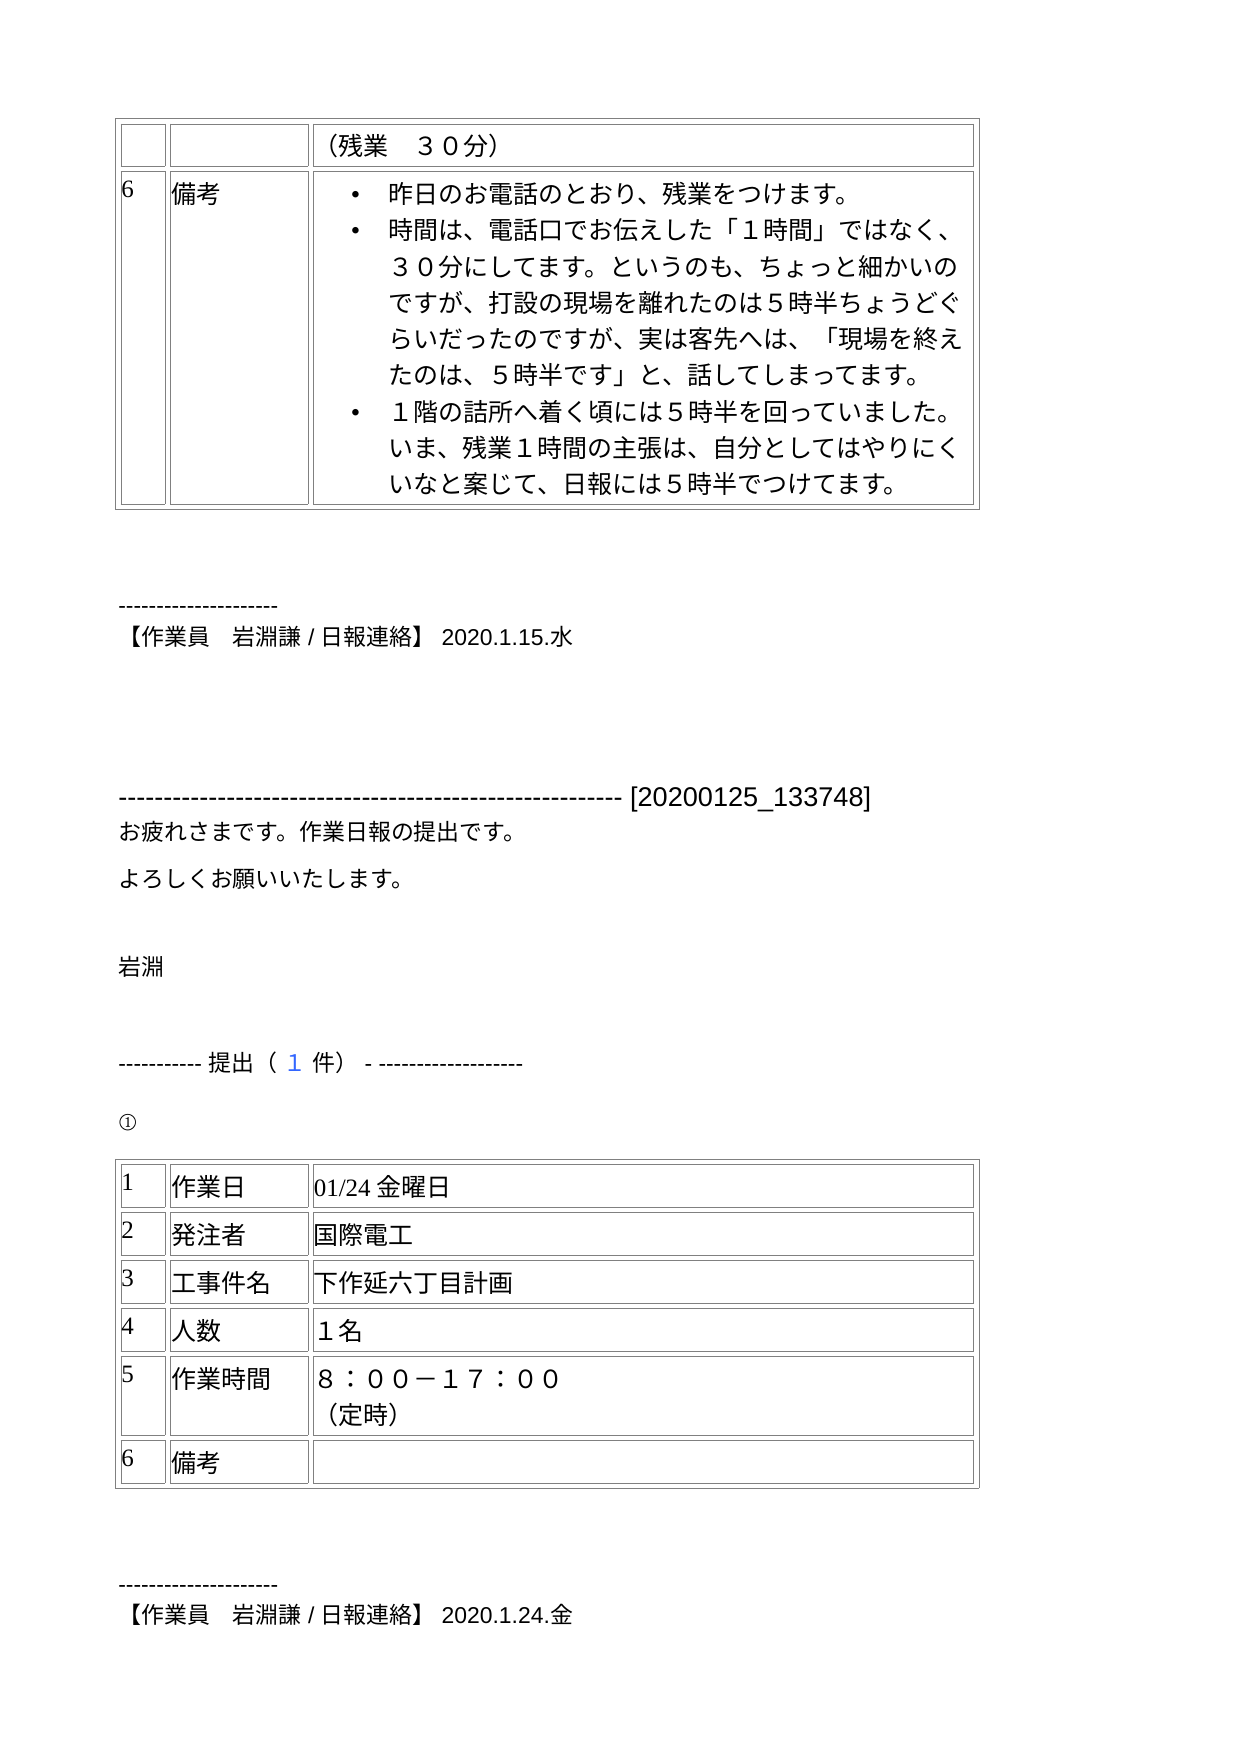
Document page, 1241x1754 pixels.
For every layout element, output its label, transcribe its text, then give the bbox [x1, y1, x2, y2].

table_header 作業日 [168, 1160, 310, 1207]
table_cell （残業 ３０分） [310, 119, 976, 166]
table_cell 備考 [168, 166, 310, 504]
table_cell 人数 [168, 1303, 310, 1351]
table_cell 備考 [168, 1435, 310, 1483]
text --------------------- [118, 1571, 1122, 1597]
text -------------------------------------------------------- [20200125_133748] [118, 781, 1122, 813]
text ----------- 提出（ １ 件） - ------------------- [118, 1043, 1122, 1079]
table_cell 5 [118, 1351, 168, 1435]
table_cell 発注者 [168, 1207, 310, 1255]
table_cell 国際電工 [310, 1207, 976, 1255]
table_cell [118, 119, 168, 166]
table_cell 4 [118, 1303, 168, 1351]
text 【作業員 岩淵謙 / 日報連絡】 2020.1.15.水 [118, 623, 1122, 650]
table_cell １名 [310, 1303, 976, 1351]
text --------------------- [118, 592, 1122, 618]
table_cell 6 [118, 166, 168, 504]
table_cell [314, 1441, 973, 1483]
table_cell 3 [118, 1255, 168, 1303]
text ① [118, 1107, 1122, 1136]
text 【作業員 岩淵謙 / 日報連絡】 2020.1.24.金 [118, 1602, 1122, 1628]
table_cell [310, 1435, 976, 1483]
text 岩淵 [118, 954, 1122, 981]
table_header 1 [118, 1160, 168, 1207]
table_header 01/24 金曜日 [310, 1160, 976, 1207]
table_cell 6 [118, 1435, 168, 1483]
table_cell 2 [118, 1207, 168, 1255]
table_cell [168, 119, 310, 166]
table_cell 工事件名 [168, 1255, 310, 1303]
text よろしくお願いいたします。 [118, 866, 1122, 892]
table_cell 下作延六丁目計画 [310, 1255, 976, 1303]
table_cell 昨日のお電話のとおり、残業をつけます。 時間は、電話口でお伝えした「１時間」ではなく、３０分にしてます。というのも、ちょっと細かいのですが、打設の現場を離れたのは５時半ちょうどぐらいだったのですが、実は客先へは、「現場を終えたのは、５時半です」と、話してしまってます。 １階の詰所へ着く頃には５時半を回っていました。いま、残業１時間の主張は、自分としてはやりにくいなと案じて、日報には５時半でつけてます。 [310, 166, 976, 504]
table_cell ８：００－１７：００ （定時） [310, 1351, 976, 1435]
table_cell 作業時間 [168, 1351, 310, 1435]
text お疲れさまです。作業日報の提出です。 [118, 819, 1122, 845]
